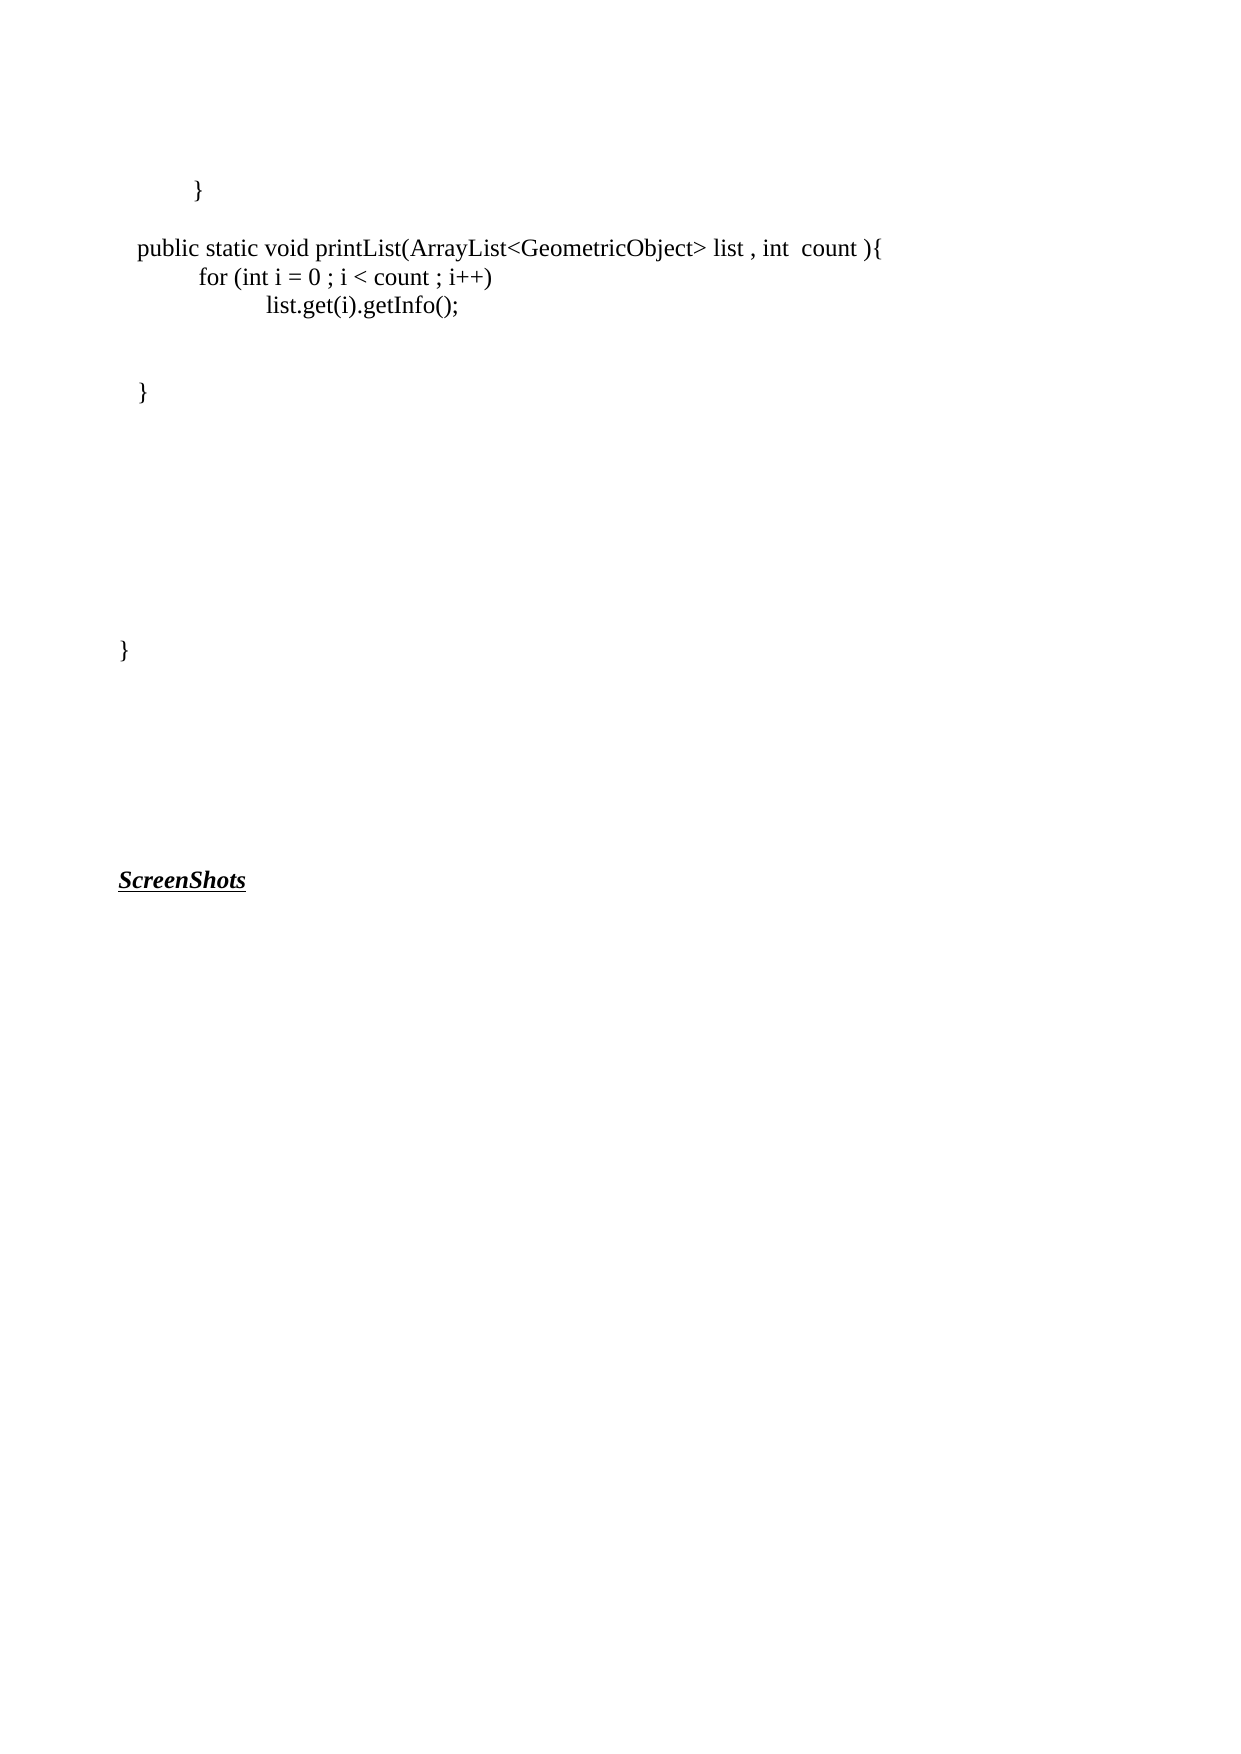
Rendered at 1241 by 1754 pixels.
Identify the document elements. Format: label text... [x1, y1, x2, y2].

text public static void printList(ArrayList<GeometricObject> list , int count ){ [118, 233, 1122, 262]
text list.get(i).getInfo(); [118, 291, 1122, 319]
text } [118, 377, 1122, 406]
text ScreenShots [118, 866, 1122, 894]
text } [118, 176, 1122, 204]
text for (int i = 0 ; i < count ; i++) [118, 262, 1122, 291]
text } [118, 636, 1122, 664]
